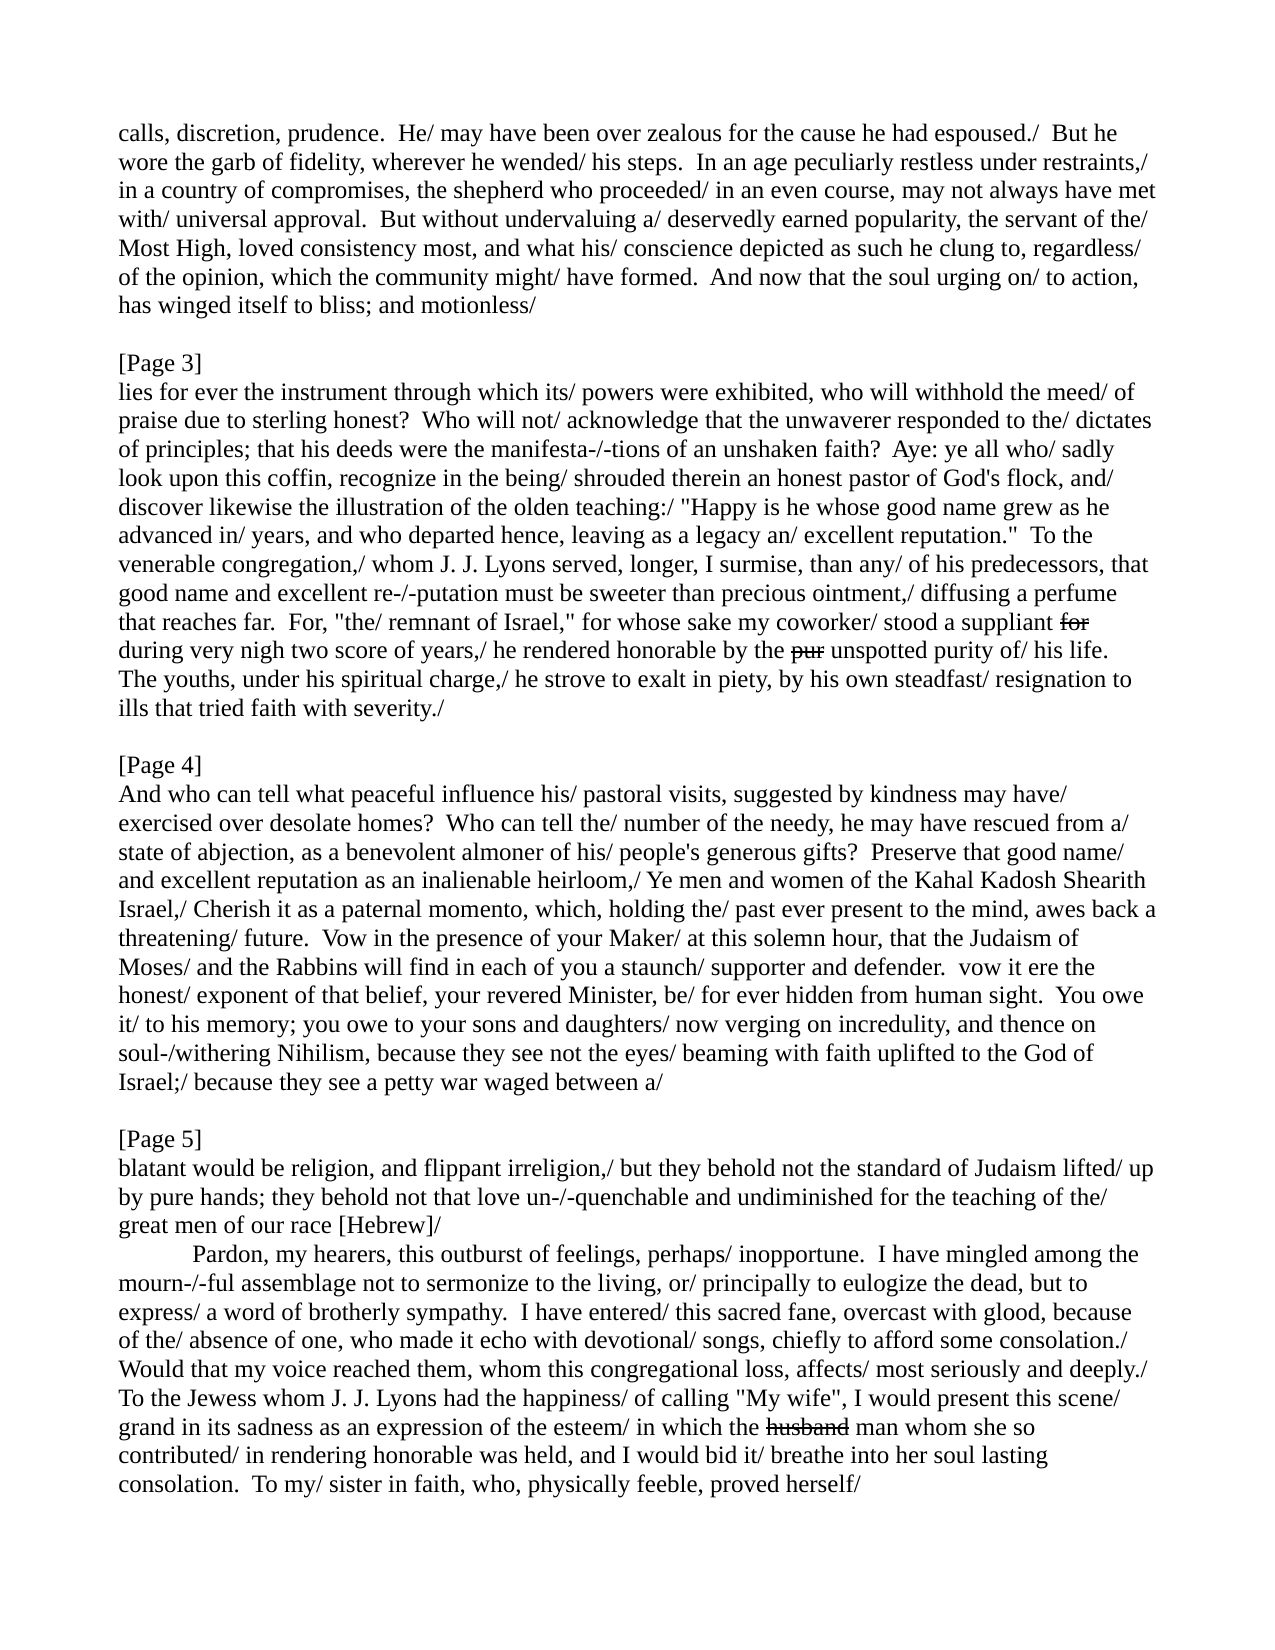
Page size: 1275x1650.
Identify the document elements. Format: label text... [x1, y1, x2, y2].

text [Page 4] [118, 751, 1157, 779]
text lies for ever the instrument through which its/ powers were exhibited, who will withhold the meed/ of praise due to sterling honest? Who will not/ acknowledge that the unwaverer responded to the/ dictates of principles; that his deeds were the manifesta-/-tions of an unshaken faith? Aye: ye all who/ sadly look upon this coffin, recognize in the being/ shrouded therein an honest pastor of God's flock, and/ discover likewise the illustration of the olden teaching:/ "Happy is he whose good name grew as he advanced in/ years, and who departed hence, leaving as a legacy an/ excellent reputation." To the venerable congregation,/ whom J. J. Lyons served, longer, I surmise, than any/ of his predecessors, that good name and excellent re-/-putation must be sweeter than precious ointment,/ diffusing a perfume that reaches far. For, "the/ remnant of Israel," for whose sake my coworker/ stood a suppliant for during very nigh two score of years,/ he rendered honorable by the pur unspotted purity of/ his life. The youths, under his spiritual charge,/ he strove to exalt in piety, by his own steadfast/ resignation to ills that tried faith with severity./ [118, 377, 1157, 722]
text Pardon, my hearers, this outburst of feelings, perhaps/ inopportune. I have mingled among the mourn-/-ful assemblage not to sermonize to the living, or/ principally to eulogize the dead, but to express/ a word of brotherly sympathy. I have entered/ this sacred fane, overcast with glood, because of the/ absence of one, who made it echo with devotional/ songs, chiefly to afford some consolation./ [118, 1239, 1157, 1354]
text blatant would be religion, and flippant irreligion,/ but they behold not the standard of Judaism lifted/ up by pure hands; they behold not that love un-/-quenchable and undiminished for the teaching of the/ great men of our race [Hebrew]/ [118, 1153, 1157, 1239]
text [Page 5] [118, 1124, 1157, 1153]
text Would that my voice reached them, whom this congregational loss, affects/ most seriously and deeply./ To the Jewess whom J. J. Lyons had the happiness/ of calling "My wife", I would present this scene/ grand in its sadness as an expression of the esteem/ in which the husband man whom she so contributed/ in rendering honorable was held, and I would bid it/ breathe into her soul lasting consolation. To my/ sister in faith, who, physically feeble, proved herself/ [118, 1354, 1157, 1498]
text And who can tell what peaceful influence his/ pastoral visits, suggested by kindness may have/ exercised over desolate homes? Who can tell the/ number of the needy, he may have rescued from a/ state of abjection, as a benevolent almoner of his/ people's generous gifts? Preserve that good name/ and excellent reputation as an inalienable heirloom,/ Ye men and women of the Kahal Kadosh Shearith Israel,/ Cherish it as a paternal momento, which, holding the/ past ever present to the mind, awes back a threatening/ future. Vow in the presence of your Maker/ at this solemn hour, that the Judaism of Moses/ and the Rabbins will find in each of you a staunch/ supporter and defender. vow it ere the honest/ exponent of that belief, your revered Minister, be/ for ever hidden from human sight. You owe it/ to his memory; you owe to your sons and daughters/ now verging on incredulity, and thence on soul-/withering Nihilism, because they see not the eyes/ beaming with faith uplifted to the God of Israel;/ because they see a petty war waged between a/ [118, 779, 1157, 1096]
text calls, discretion, prudence. He/ may have been over zealous for the cause he had espoused./ But he wore the garb of fidelity, wherever he wended/ his steps. In an age peculiarly restless under restraints,/ in a country of compromises, the shepherd who proceeded/ in an even course, may not always have met with/ universal approval. But without undervaluing a/ deservedly earned popularity, the servant of the/ Most High, loved consistency most, and what his/ conscience depicted as such he clung to, regardless/ of the opinion, which the community might/ have formed. And now that the soul urging on/ to action, has winged itself to bliss; and motionless/ [118, 118, 1157, 319]
text [Page 3] [118, 348, 1157, 377]
